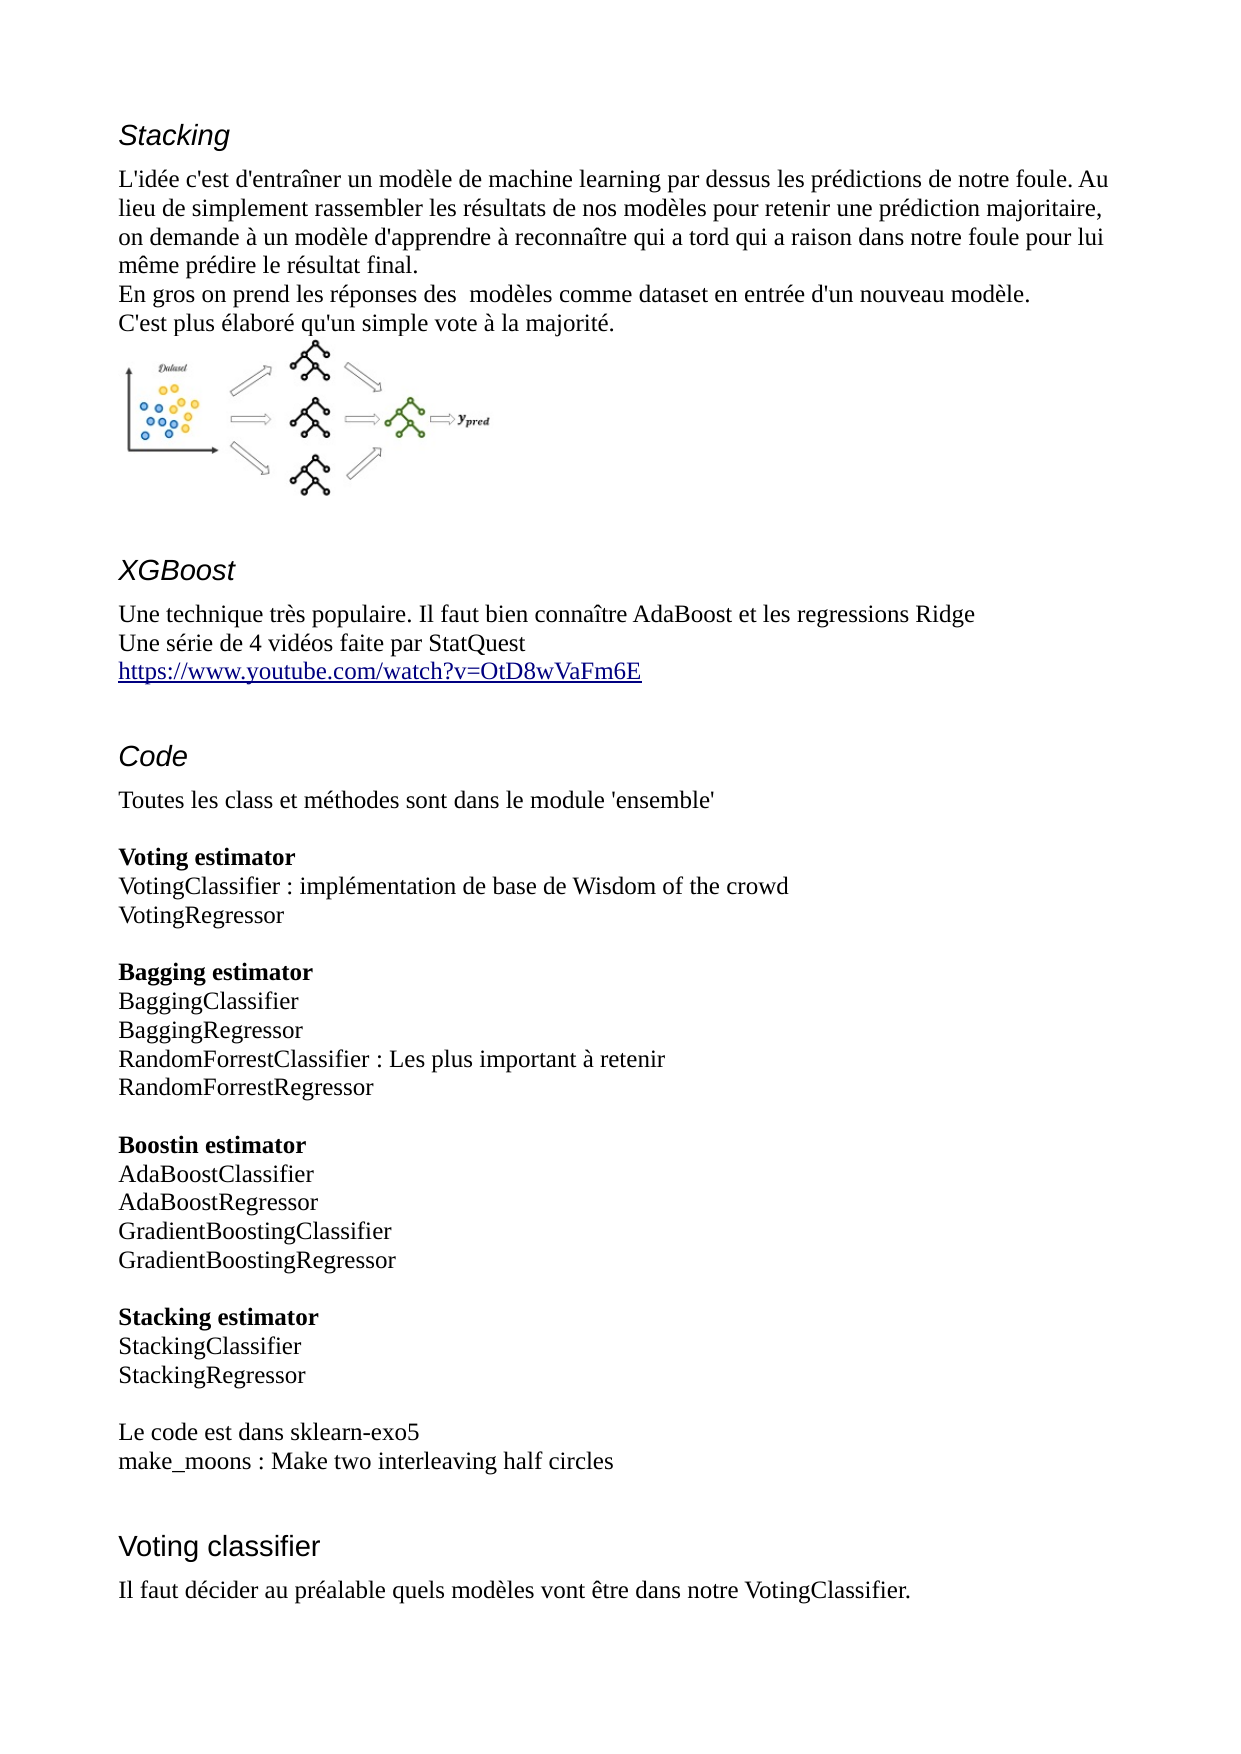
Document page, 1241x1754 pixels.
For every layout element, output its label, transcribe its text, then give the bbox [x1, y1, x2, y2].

text Le code est dans sklearn-exo5 [118, 1417, 1122, 1446]
text Voting estimator [118, 842, 1122, 871]
text Il faut décider au préalable quels modèles vont être dans notre VotingClassifier. [118, 1575, 1122, 1603]
text RandomForrestRegressor [118, 1072, 1122, 1101]
text En gros on prend les réponses des modèles comme dataset en entrée d'un nouveau modèle. [118, 279, 1122, 308]
text Une série de 4 vidéos faite par StatQuest [118, 628, 1122, 656]
picture [118, 336, 499, 500]
text GradientBoostingRegressor [118, 1245, 1122, 1274]
subtitle Stacking [118, 118, 1122, 152]
text Bagging estimator [118, 957, 1122, 986]
text AdaBoostRegressor [118, 1187, 1122, 1216]
text Stacking estimator [118, 1302, 1122, 1331]
text BaggingRegressor [118, 1015, 1122, 1044]
text make_moons : Make two interleaving half circles [118, 1446, 1122, 1475]
text VotingClassifier : implémentation de base de Wisdom of the crowd [118, 871, 1122, 900]
text StackingClassifier [118, 1331, 1122, 1360]
text L'idée c'est d'entraîner un modèle de machine learning par dessus les prédictions de notre foule. Au lieu de simplement rassembler les résultats de nos modèles pour retenir une prédiction majoritaire, on demande à un modèle d'apprendre à reconnaître qui a tord qui a raison dans notre foule pour lui même prédire le résultat final. [118, 164, 1122, 279]
text https://www.youtube.com/watch?v=OtD8wVaFm6E [118, 656, 1122, 685]
subtitle XGBoost [118, 553, 1122, 586]
text RandomForrestClassifier : Les plus important à retenir [118, 1044, 1122, 1072]
subtitle Voting classifier [118, 1529, 1122, 1562]
text AdaBoostClassifier [118, 1159, 1122, 1187]
text StackingRegressor [118, 1360, 1122, 1389]
text C'est plus élaboré qu'un simple vote à la majorité. [118, 308, 1122, 337]
text GradientBoostingClassifier [118, 1216, 1122, 1245]
text VotingRegressor [118, 900, 1122, 929]
text Une technique très populaire. Il faut bien connaître AdaBoost et les regressions Ridge [118, 599, 1122, 628]
text Toutes les class et méthodes sont dans le module 'ensemble' [118, 785, 1122, 814]
text Boostin estimator [118, 1130, 1122, 1159]
subtitle Code [118, 739, 1122, 772]
text BaggingClassifier [118, 986, 1122, 1015]
